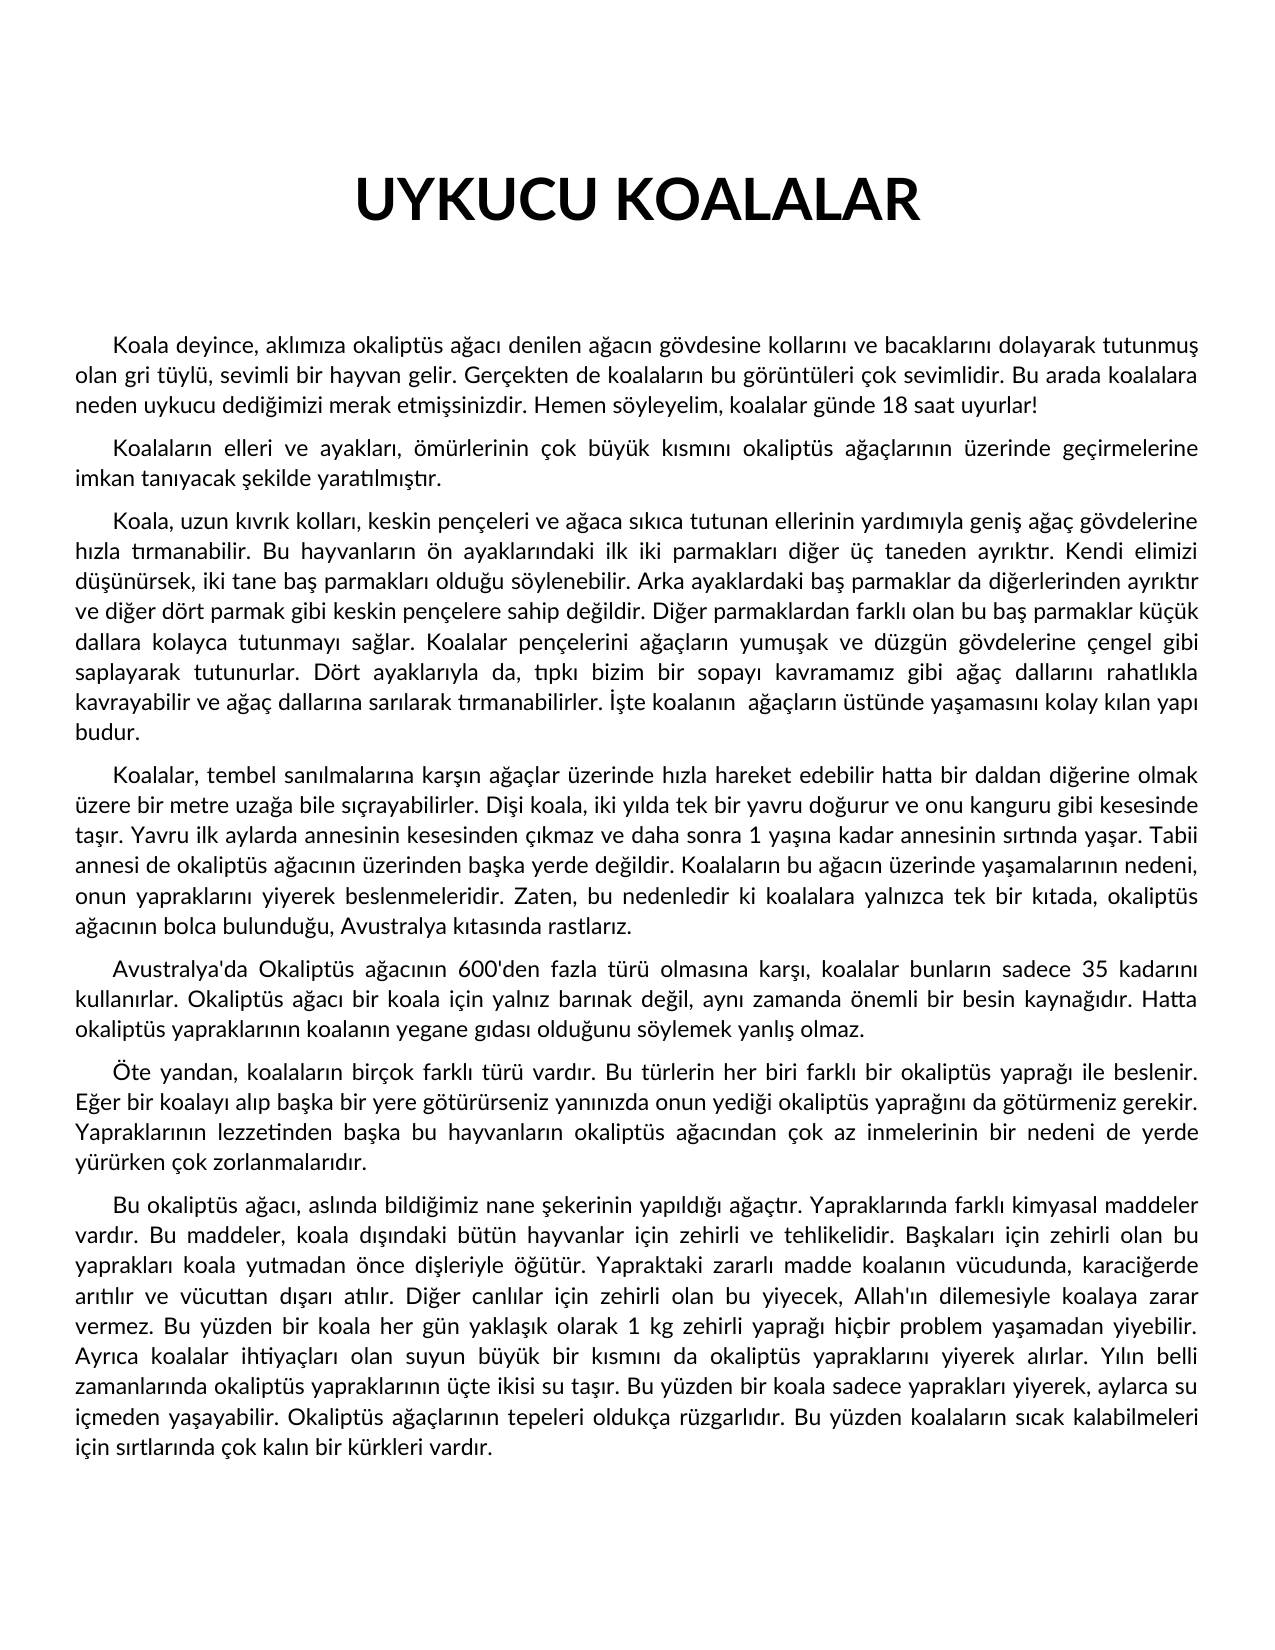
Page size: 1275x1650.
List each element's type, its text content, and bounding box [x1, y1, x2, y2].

text Koalalar, tembel sanılmalarına karşın ağaçlar üzerinde hızla hareket edebilir hatta bir daldan diğerine olmak üzere bir metre uzağa bile sıçrayabilirler. Dişi koala, iki yılda tek bir yavru doğurur ve onu kanguru gibi kesesinde taşır. Yavru ilk aylarda annesinin kesesinden çıkmaz ve daha sonra 1 yaşına kadar annesinin sırtında yaşar. Tabii annesi de okaliptüs ağacının üzerinden başka yerde değildir. Koalaların bu ağacın üzerinde yaşamalarının nedeni, onun yapraklarını yiyerek beslenmeleridir. Zaten, bu nedenledir ki koalalara yalnızca tek bir kıtada, okaliptüs ağacının bolca bulunduğu, Avustralya kıtasında rastlarız. [75, 761, 1200, 939]
text Koala deyince, aklımıza okaliptüs ağacı denilen ağacın gövdesine kollarını ve bacaklarını dolayarak tutunmuş olan gri tüylü, sevimli bir hayvan gelir. Gerçekten de koalaların bu görüntüleri çok sevimlidir. Bu arada koalalara neden uykucu dediğimizi merak etmişsinizdir. Hemen söyleyelim, koalalar günde 18 saat uyurlar! [75, 330, 1200, 418]
text Koalaların elleri ve ayakları, ömürlerinin çok büyük kısmını okaliptüs ağaçlarının üzerinde geçirmelerine imkan tanıyacak şekilde yaratılmıştır. [75, 433, 1200, 491]
text Öte yandan, koalaların birçok farklı türü vardır. Bu türlerin her biri farklı bir okaliptüs yaprağı ile beslenir. Eğer bir koalayı alıp başka bir yere götürürseniz yanınızda onun yediği okaliptüs yaprağını da götürmeniz gerekir. Yapraklarının lezzetinden başka bu hayvanların okaliptüs ağacından çok az inmelerinin bir nedeni de yerde yürürken çok zorlanmalarıdır. [75, 1057, 1200, 1176]
text Koala, uzun kıvrık kolları, keskin pençeleri ve ağaca sıkıca tutunan ellerinin yardımıyla geniş ağaç gövdelerine hızla tırmanabilir. Bu hayvanların ön ayaklarındaki ilk iki parmakları diğer üç taneden ayrıktır. Kendi elimizi düşünürsek, iki tane baş parmakları olduğu söylenebilir. Arka ayaklardaki baş parmaklar da diğerlerinden ayrıktır ve diğer dört parmak gibi keskin pençelere sahip değildir. Diğer parmaklardan farklı olan bu baş parmaklar küçük dallara kolayca tutunmayı sağlar. Koalalar pençelerini ağaçların yumuşak ve düzgün gövdelerine çengel gibi saplayarak tutunurlar. Dört ayaklarıyla da, tıpkı bizim bir sopayı kavramamız gibi ağaç dallarını rahatlıkla kavrayabilir ve ağaç dallarına sarılarak tırmanabilirler. İşte koalanın ağaçların üstünde yaşamasını kolay kılan yapı budur. [75, 506, 1200, 745]
text Avustralya'da Okaliptüs ağacının 600'den fazla türü olmasına karşı, koalalar bunların sadece 35 kadarını kullanırlar. Okaliptüs ağacı bir koala için yalnız barınak değil, aynı zamanda önemli bir besin kaynağıdır. Hatta okaliptüs yapraklarının koalanın yegane gıdası olduğunu söylemek yanlış olmaz. [75, 954, 1200, 1042]
text Bu okaliptüs ağacı, aslında bildiğimiz nane şekerinin yapıldığı ağaçtır. Yapraklarında farklı kimyasal maddeler vardır. Bu maddeler, koala dışındaki bütün hayvanlar için zehirli ve tehlikelidir. Başkaları için zehirli olan bu yaprakları koala yutmadan önce dişleriyle öğütür. Yapraktaki zararlı madde koalanın vücudunda, karaciğerde arıtılır ve vücuttan dışarı atılır. Diğer canlılar için zehirli olan bu yiyecek, Allah'ın dilemesiyle koalaya zarar vermez. Bu yüzden bir koala her gün yaklaşık olarak 1 kg zehirli yaprağı hiçbir problem yaşamadan yiyebilir. Ayrıca koalalar ihtiyaçları olan suyun büyük bir kısmını da okaliptüs yapraklarını yiyerek alırlar. Yılın belli zamanlarında okaliptüs yapraklarının üçte ikisi su taşır. Bu yüzden bir koala sadece yaprakları yiyerek, aylarca su içmeden yaşayabilir. Okaliptüs ağaçlarının tepeleri oldukça rüzgarlıdır. Bu yüzden koalaların sıcak kalabilmeleri için sırtlarında çok kalın bir kürkleri vardır. [75, 1191, 1200, 1460]
subtitle UYKUCU KOALALAR [75, 162, 1200, 232]
